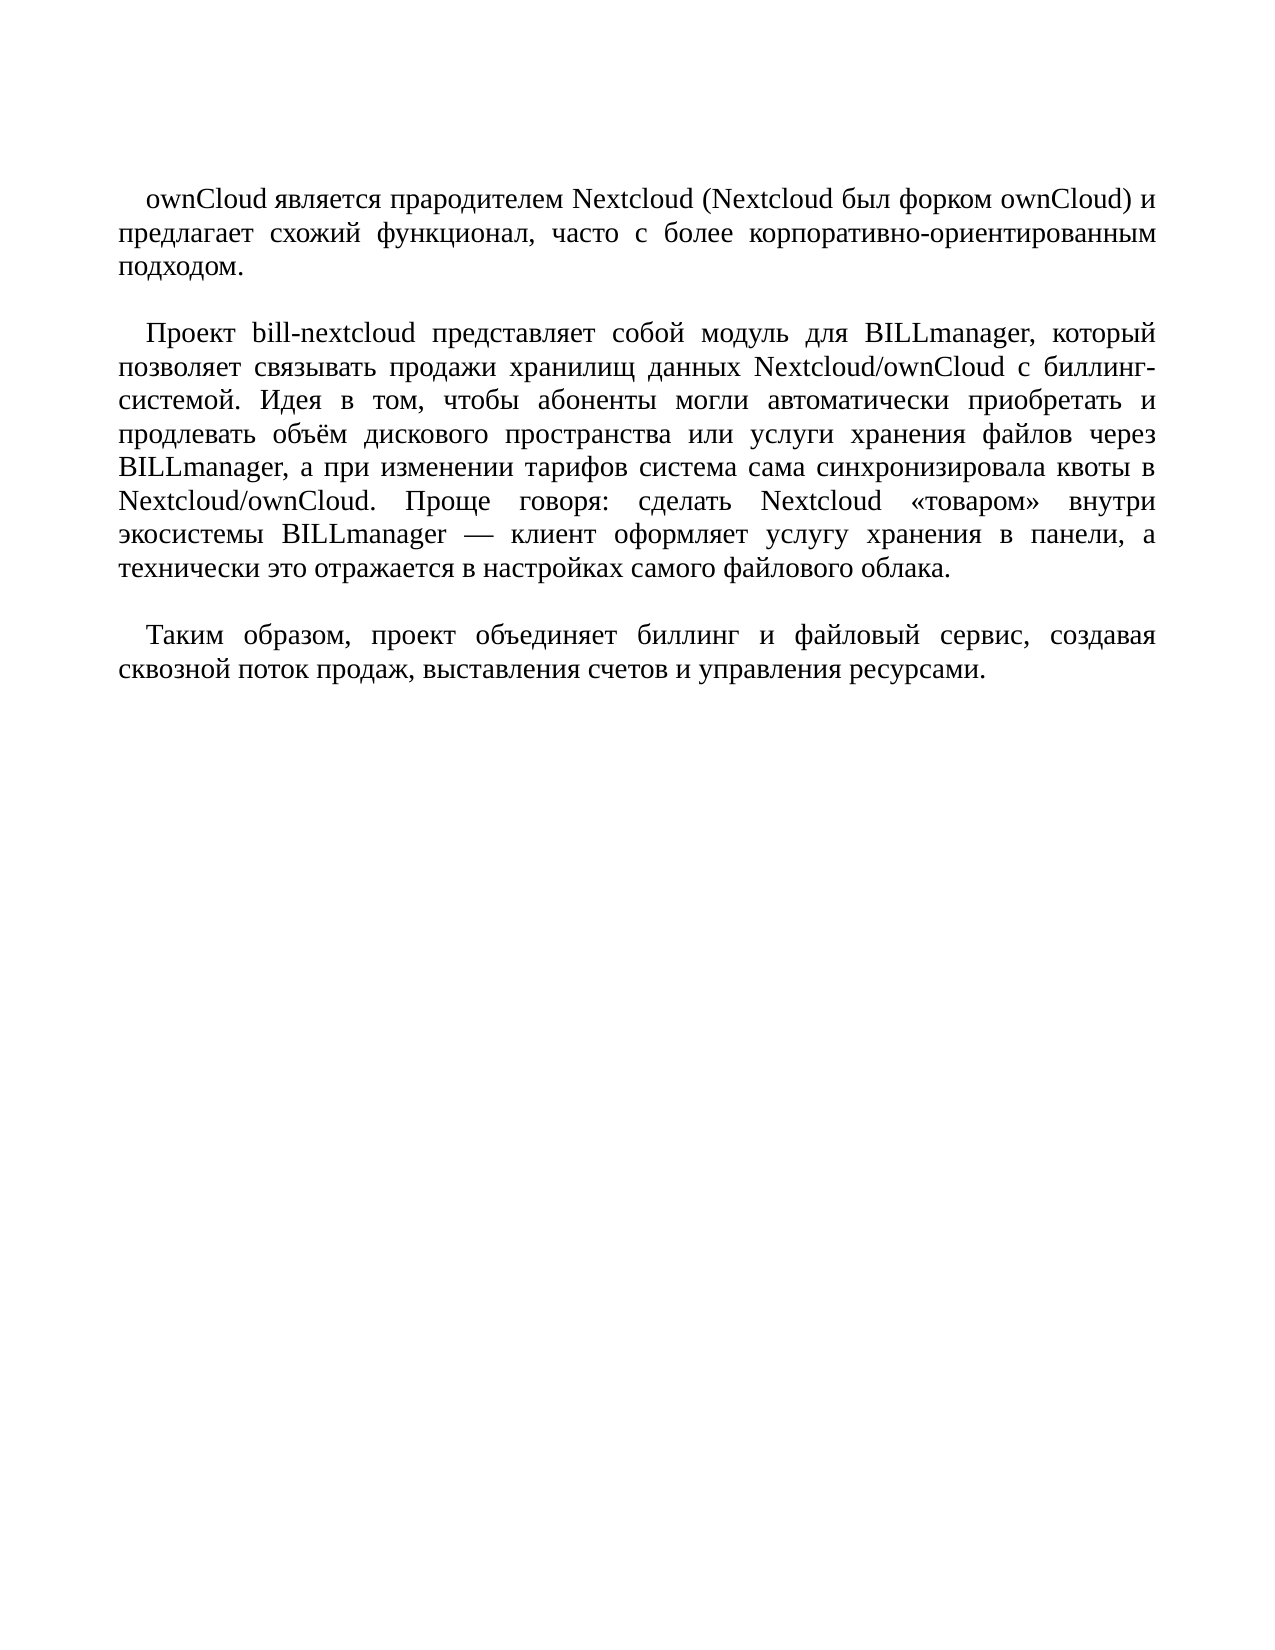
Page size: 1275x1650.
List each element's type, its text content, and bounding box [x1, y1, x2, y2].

text Проект bill-nextcloud представляет собой модуль для BILLmanager, который позволяет связывать продажи хранилищ данных Nextcloud/ownCloud с биллинг-системой. Идея в том, чтобы абоненты могли автоматически приобретать и продлевать объём дискового пространства или услуги хранения файлов через BILLmanager, а при изменении тарифов система сама синхронизировала квоты в Nextcloud/ownCloud. Проще говоря: сделать Nextcloud «товаром» внутри экосистемы BILLmanager — клиент оформляет услугу хранения в панели, а технически это отражается в настройках самого файлового облака. [118, 315, 1157, 584]
text Таким образом, проект объединяет биллинг и файловый сервис, создавая сквозной поток продаж, выставления счетов и управления ресурсами. [118, 617, 1157, 684]
text ownCloud является прародителем Nextcloud (Nextcloud был форком ownCloud) и предлагает схожий функционал, часто с более корпоративно-ориентированным подходом. [118, 181, 1157, 282]
